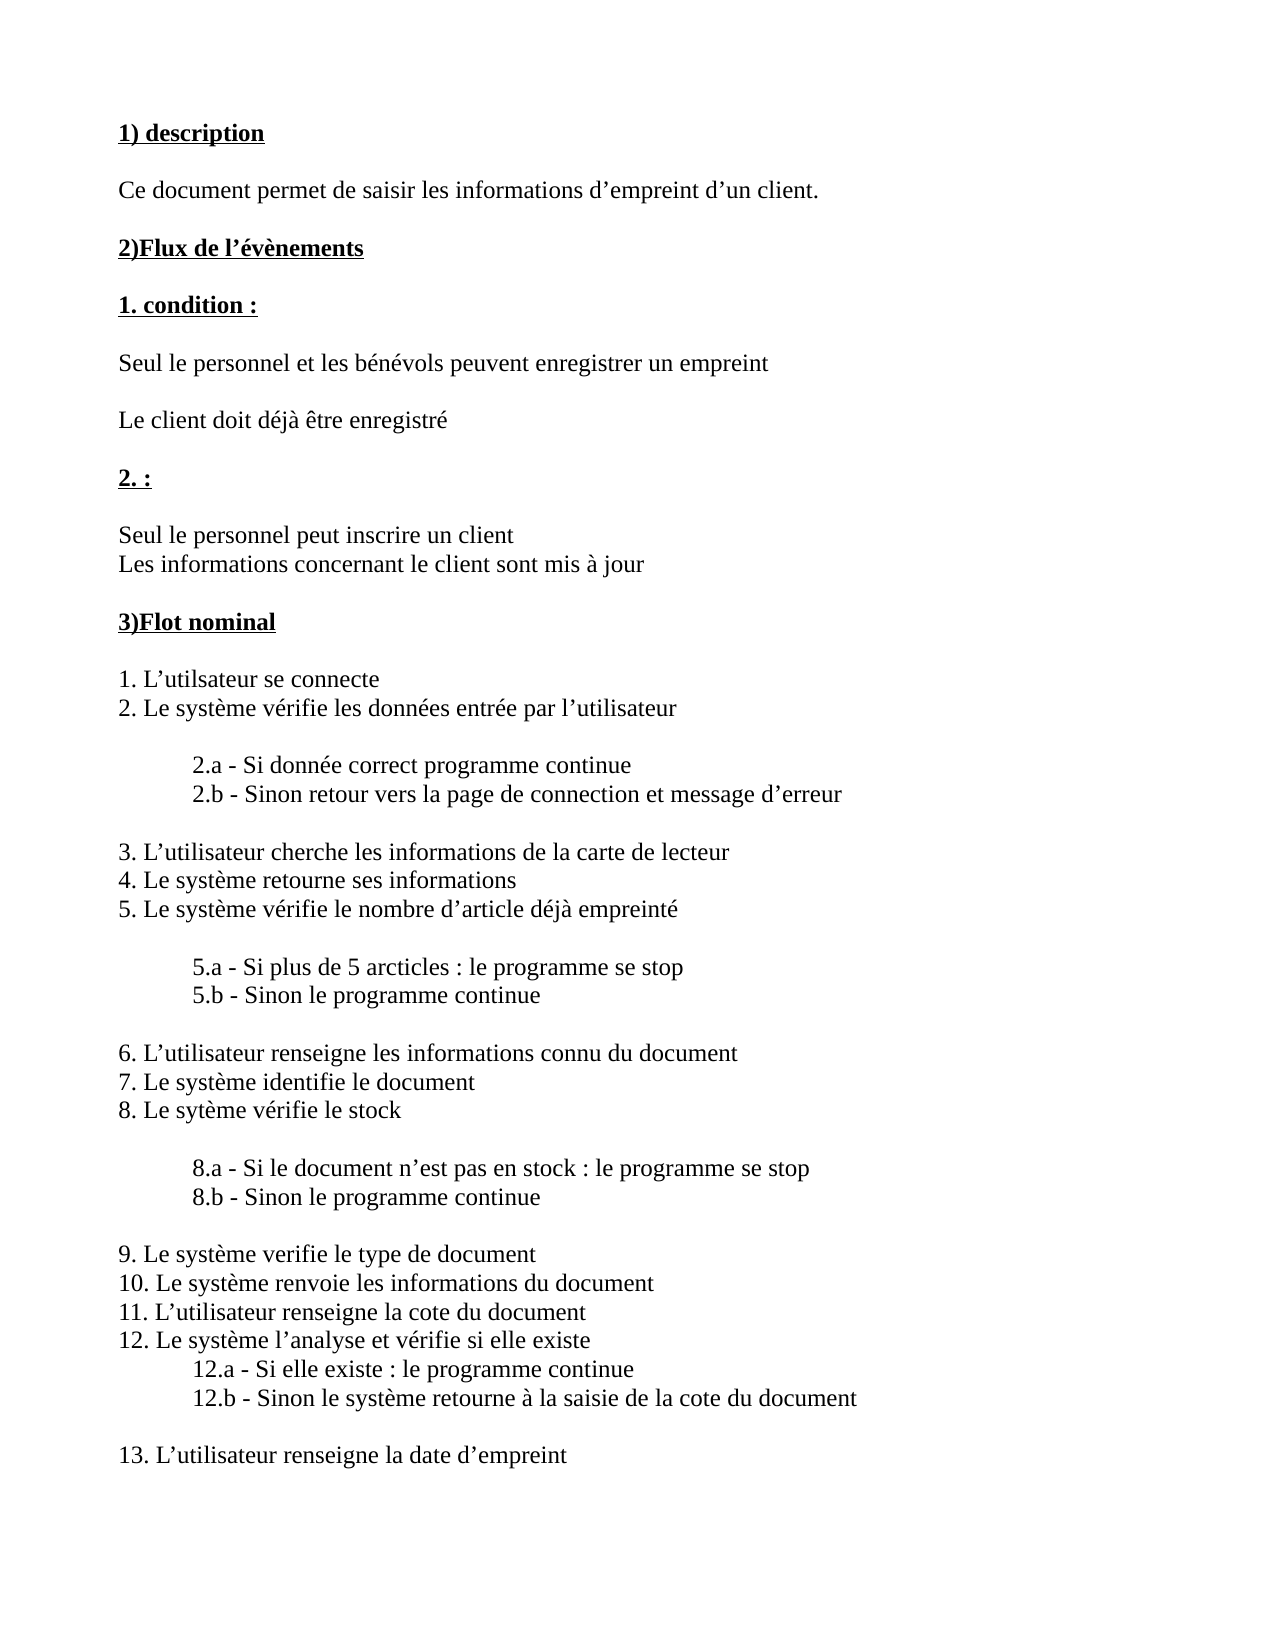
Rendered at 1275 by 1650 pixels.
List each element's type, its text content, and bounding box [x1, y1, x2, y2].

text 3. L’utilisateur cherche les informations de la carte de lecteur [118, 837, 1157, 866]
text 8.a - Si le document n’est pas en stock : le programme se stop [118, 1153, 1157, 1182]
text 9. Le système verifie le type de document [118, 1239, 1157, 1268]
text 2.a - Si donnée correct programme continue [118, 751, 1157, 779]
text 6. L’utilisateur renseigne les informations connu du document [118, 1038, 1157, 1067]
text 3)Flot nominal [118, 607, 1157, 636]
text 12.a - Si elle existe : le programme continue [118, 1354, 1157, 1383]
text 5.a - Si plus de 5 arcticles : le programme se stop [118, 952, 1157, 981]
text 8. Le sytème vérifie le stock [118, 1096, 1157, 1124]
text 2. Le système vérifie les données entrée par l’utilisateur [118, 693, 1157, 722]
text 12.b - Sinon le système retourne à la saisie de la cote du document [118, 1383, 1157, 1412]
text 4. Le système retourne ses informations [118, 866, 1157, 894]
text 2. : [118, 463, 1157, 492]
text 5.b - Sinon le programme continue [118, 981, 1157, 1009]
text Seul le personnel et les bénévols peuvent enregistrer un empreint [118, 348, 1157, 377]
text Les informations concernant le client sont mis à jour [118, 549, 1157, 578]
text Le client doit déjà être enregistré [118, 406, 1157, 434]
text 1) description [118, 118, 1157, 147]
text 13. L’utilisateur renseigne la date d’empreint [118, 1441, 1157, 1469]
text 10. Le système renvoie les informations du document [118, 1268, 1157, 1297]
text 12. Le système l’analyse et vérifie si elle existe [118, 1326, 1157, 1354]
text 2.b - Sinon retour vers la page de connection et message d’erreur [118, 779, 1157, 808]
text 11. L’utilisateur renseigne la cote du document [118, 1297, 1157, 1326]
text 2)Flux de l’évènements [118, 233, 1157, 262]
text Ce document permet de saisir les informations d’empreint d’un client. [118, 176, 1157, 204]
text 8.b - Sinon le programme continue [118, 1182, 1157, 1211]
text 1. L’utilsateur se connecte [118, 664, 1157, 693]
text Seul le personnel peut inscrire un client [118, 521, 1157, 549]
text 1. condition : [118, 291, 1157, 319]
text 5. Le système vérifie le nombre d’article déjà empreinté [118, 894, 1157, 923]
text 7. Le système identifie le document [118, 1067, 1157, 1096]
